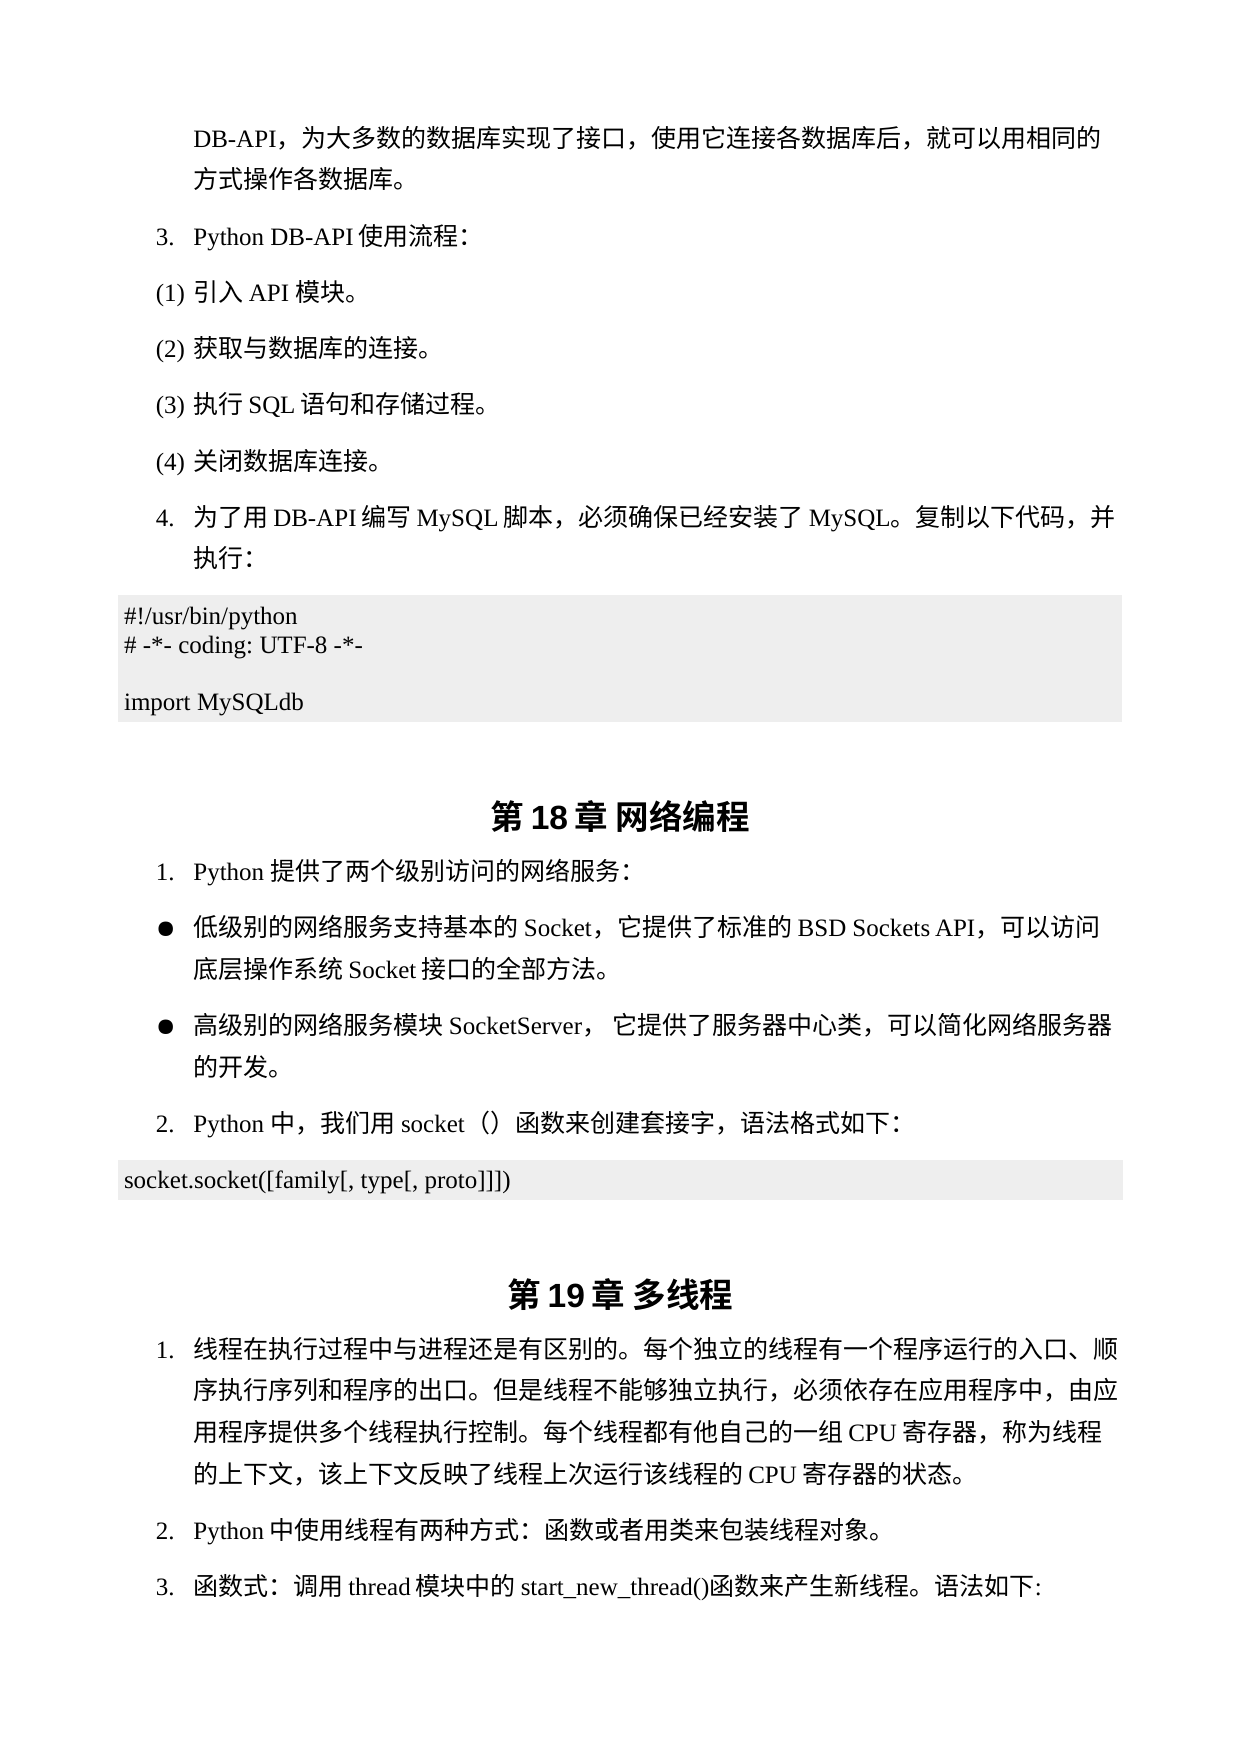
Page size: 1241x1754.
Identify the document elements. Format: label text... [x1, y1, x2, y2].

list Python 中，我们用 socket（）函数来创建套接字，语法格式如下： [156, 1103, 1122, 1139]
list 引入 API 模块。 [156, 272, 1122, 308]
list 低级别的网络服务支持基本的 Socket，它提供了标准的 BSD Sockets API，可以访问底层操作系统Socket接口的全部方法。 [156, 907, 1122, 985]
list 关闭数据库连接。 [156, 441, 1122, 477]
list 高级别的网络服务模块 SocketServer， 它提供了服务器中心类，可以简化网络服务器的开发。 [156, 1005, 1122, 1083]
subtitle 第19章 多线程 [118, 1268, 1122, 1317]
list Python 提供了两个级别访问的网络服务： [156, 851, 1122, 887]
list 获取与数据库的连接。 [156, 328, 1122, 365]
list Python DB-API使用流程： [156, 216, 1122, 252]
subtitle 第18章 网络编程 [118, 790, 1122, 839]
list Python中使用线程有两种方式：函数或者用类来包装线程对象。 [156, 1510, 1122, 1547]
table_header socket.socket([family[, type[, proto]]]) [118, 1160, 1123, 1200]
list 为了用DB-API编写MySQL脚本，必须确保已经安装了MySQL。复制以下代码，并执行： [156, 497, 1122, 575]
list 执行SQL语句和存储过程。 [156, 385, 1122, 421]
list 线程在执行过程中与进程还是有区别的。每个独立的线程有一个程序运行的入口、顺序执行序列和程序的出口。但是线程不能够独立执行，必须依存在应用程序中，由应用程序提供多个线程执行控制。每个线程都有他自己的一组CPU寄存器，称为线程的上下文，该上下文反映了线程上次运行该线程的CPU寄存器的状态。 [156, 1329, 1122, 1490]
table_header #!/usr/bin/python # -*- coding: UTF-8 -*- import MySQLdb [118, 595, 1122, 722]
list 函数式：调用thread模块中的start_new_thread()函数来产生新线程。语法如下: [156, 1567, 1122, 1603]
list DB-API，为大多数的数据库实现了接口，使用它连接各数据库后，就可以用相同的方式操作各数据库。 [156, 118, 1122, 196]
